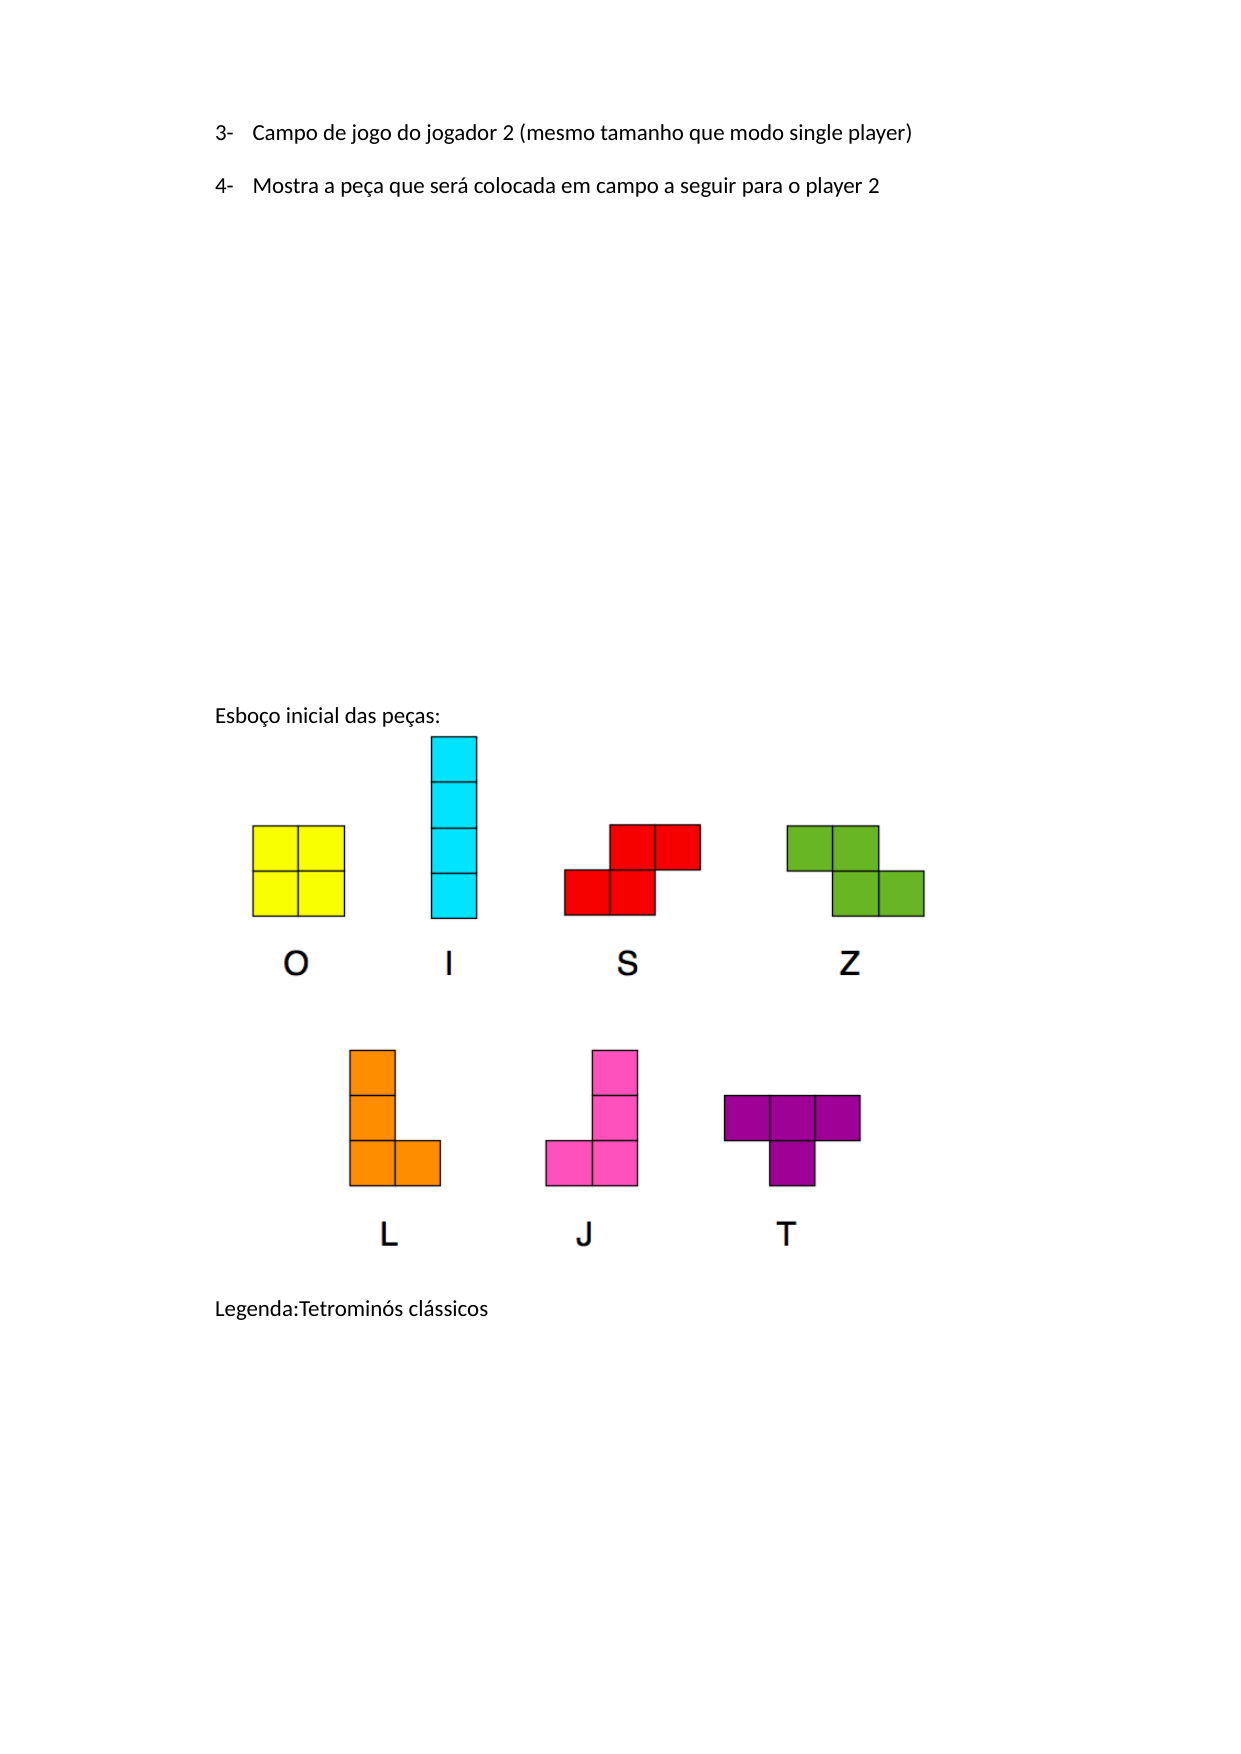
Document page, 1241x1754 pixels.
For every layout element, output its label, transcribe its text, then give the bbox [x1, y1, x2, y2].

text Esboço inicial das peças: [215, 701, 1063, 1269]
picture [214, 733, 962, 1270]
text Legenda:Tetrominós clássicos [215, 1294, 1063, 1323]
list Mostra a peça que será colocada em campo a seguir para o player 2 [215, 171, 1063, 199]
list Campo de jogo do jogador 2 (mesmo tamanho que modo single player) [215, 118, 1063, 146]
